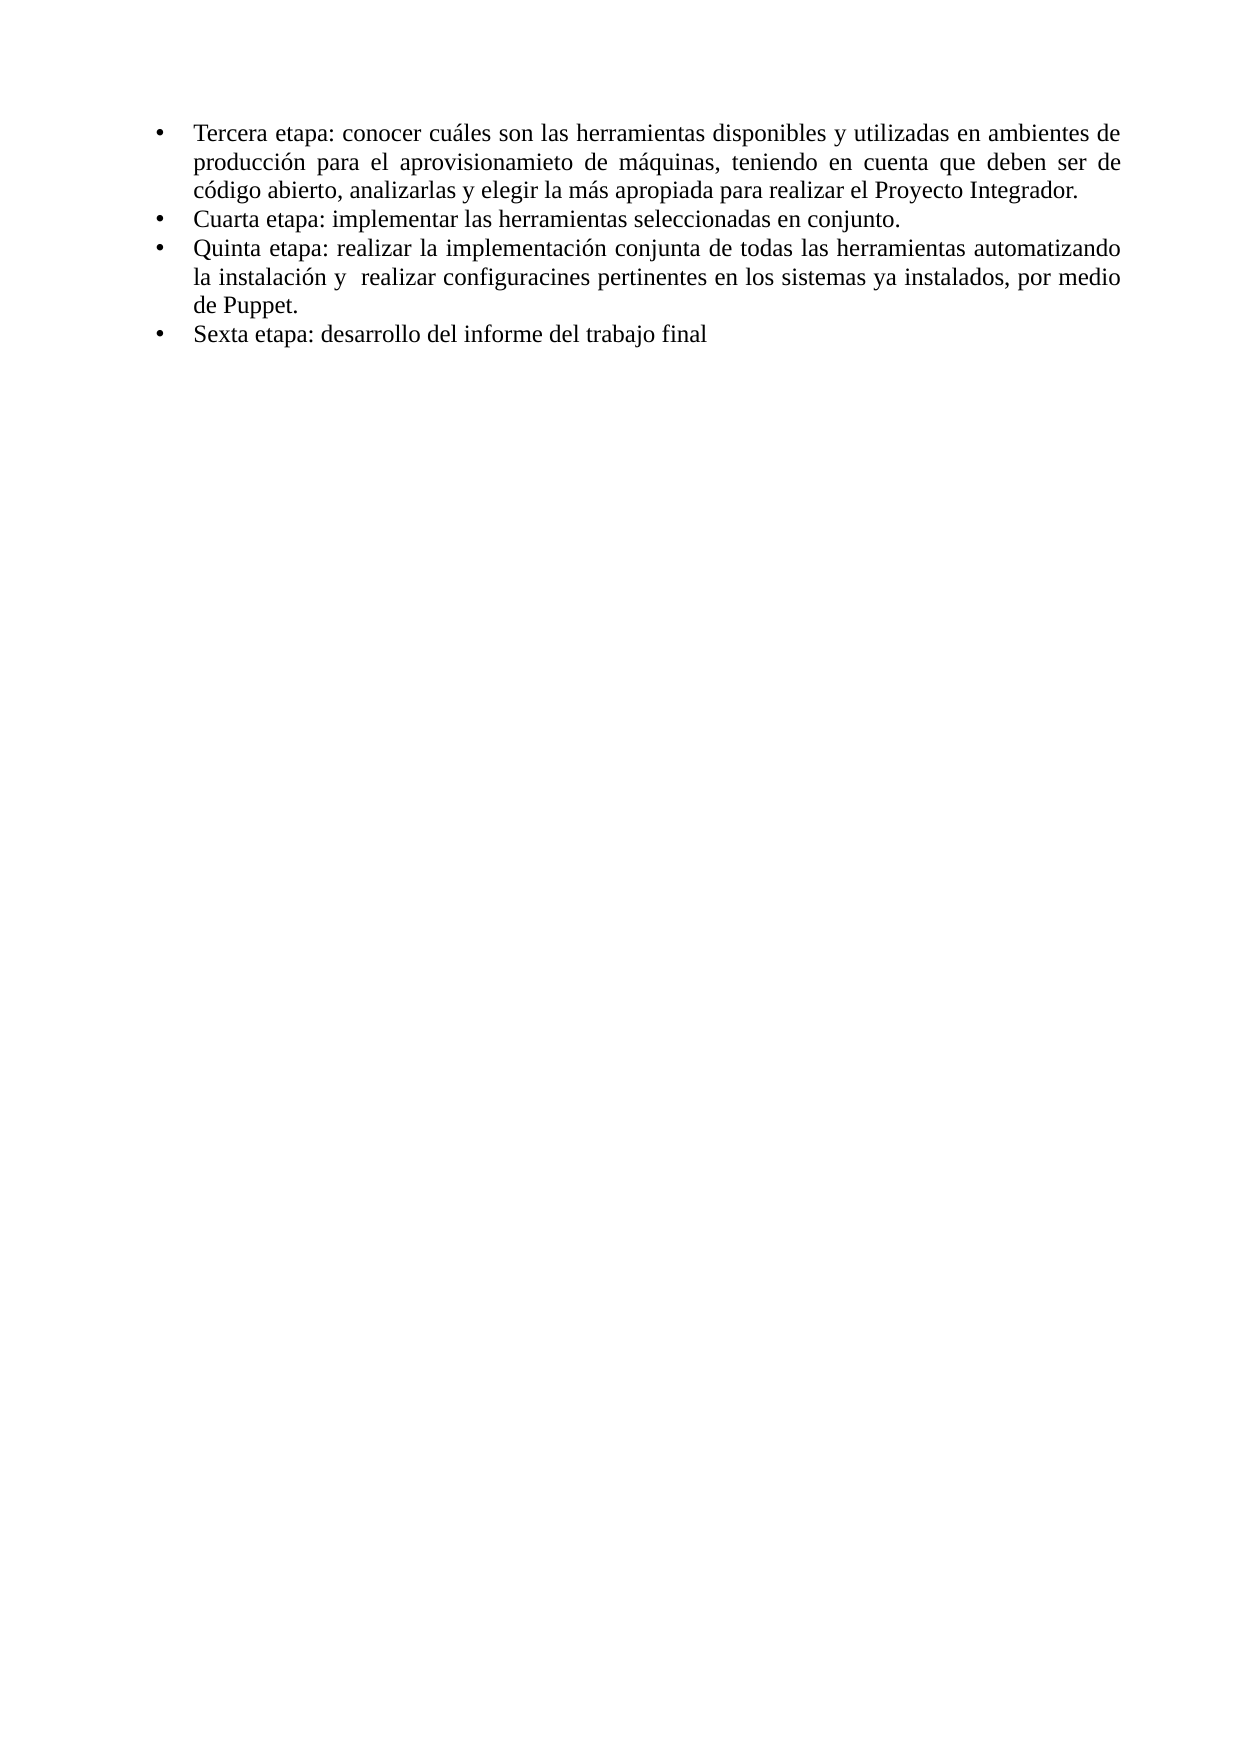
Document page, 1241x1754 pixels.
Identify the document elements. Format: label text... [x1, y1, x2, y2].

list Quinta etapa: realizar la implementación conjunta de todas las herramientas automatizando la instalación y realizar configuracines pertinentes en los sistemas ya instalados, por medio de Puppet. [156, 233, 1122, 319]
list Sexta etapa: desarrollo del informe del trabajo final [156, 319, 1122, 348]
list Cuarta etapa: implementar las herramientas seleccionadas en conjunto. [156, 204, 1122, 233]
list Tercera etapa: conocer cuáles son las herramientas disponibles y utilizadas en ambientes de producción para el aprovisionamieto de máquinas, teniendo en cuenta que deben ser de código abierto, analizarlas y elegir la más apropiada para realizar el Proyecto Integrador. [156, 118, 1122, 204]
